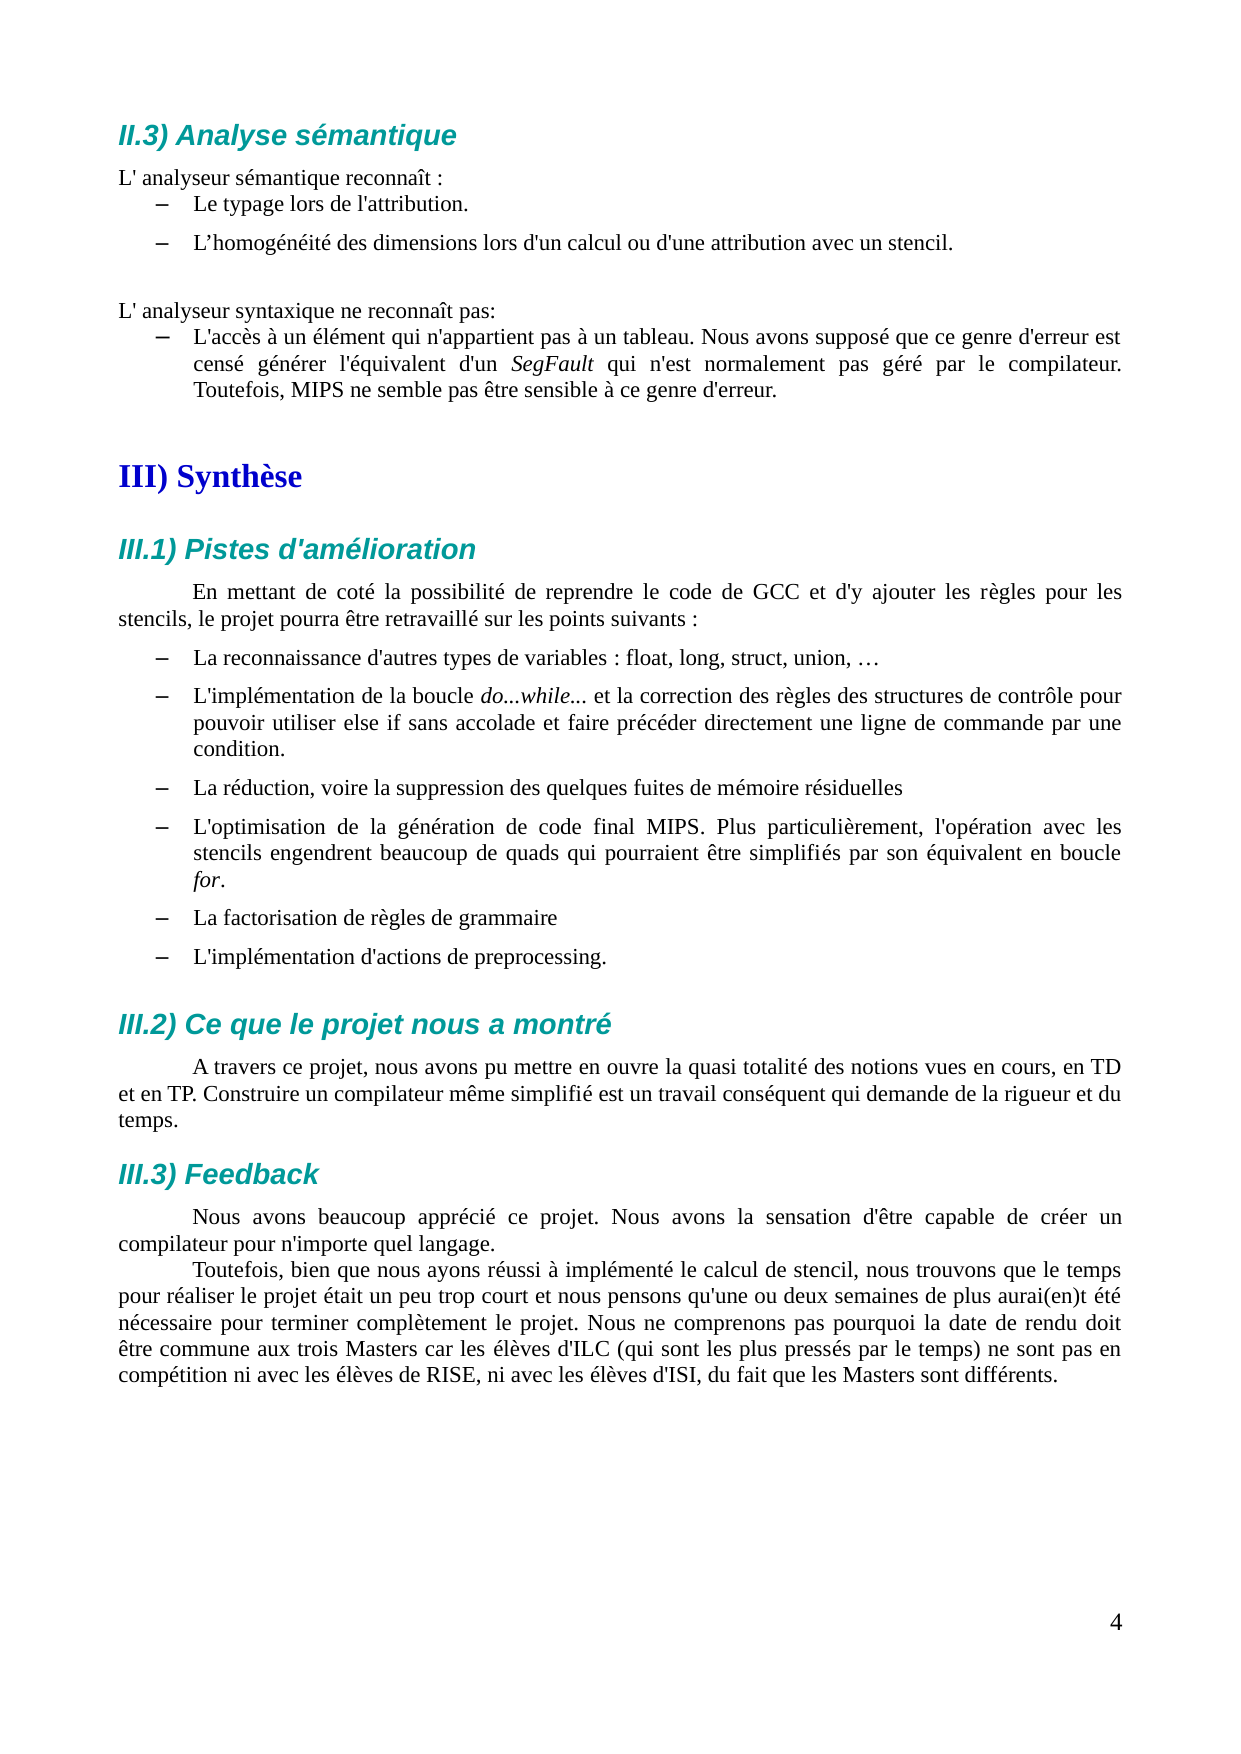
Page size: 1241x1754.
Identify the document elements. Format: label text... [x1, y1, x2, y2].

text L' analyseur sémantique reconnaît : [118, 164, 1122, 191]
subtitle II.3) Analyse sémantique [118, 118, 1122, 152]
list L'implémentation de la boucle do...while... et la correction des règles des structures de contrôle pour pouvoir utiliser else if sans accolade et faire précéder directement une ligne de commande par une condition. [156, 682, 1122, 762]
text Nous avons beaucoup apprécié ce projet. Nous avons la sensation d'être capable de créer un compilateur pour n'importe quel langage. [118, 1203, 1122, 1256]
text A travers ce projet, nous avons pu mettre en ouvre la quasi totalité des notions vues en cours, en TD et en TP. Construire un compilateur même simplifié est un travail conséquent qui demande de la rigueur et du temps. [118, 1053, 1122, 1132]
subtitle III) Synthèse [118, 457, 1122, 495]
list La reconnaissance d'autres types de variables : float, long, struct, union, … [156, 644, 1122, 670]
subtitle III.2) Ce que le projet nous a montré [118, 1007, 1122, 1041]
list La réduction, voire la suppression des quelques fuites de mémoire résiduelles [156, 774, 1122, 800]
list Le typage lors de l'attribution. [156, 191, 1122, 217]
text L' analyseur syntaxique ne reconnaît pas: [118, 297, 1122, 323]
subtitle III.1) Pistes d'amélioration [118, 532, 1122, 566]
list L'implémentation d'actions de preprocessing. [156, 943, 1122, 970]
text Toutefois, bien que nous ayons réussi à implémenté le calcul de stencil, nous trouvons que le temps pour réaliser le projet était un peu trop court et nous pensons qu'une ou deux semaines de plus aurai(en)t été nécessaire pour terminer complètement le projet. Nous ne comprenons pas pourquoi la date de rendu doit être commune aux trois Masters car les élèves d'ILC (qui sont les plus pressés par le temps) ne sont pas en compétition ni avec les élèves de RISE, ni avec les élèves d'ISI, du fait que les Masters sont différents. [118, 1256, 1122, 1388]
list La factorisation de règles de grammaire [156, 904, 1122, 931]
list L'accès à un élément qui n'appartient pas à un tableau. Nous avons supposé que ce genre d'erreur est censé générer l'équivalent d'un SegFault qui n'est normalement pas géré par le compilateur. Toutefois, MIPS ne semble pas être sensible à ce genre d'erreur. [156, 323, 1122, 403]
text En mettant de coté la possibilité de reprendre le code de GCC et d'y ajouter les règles pour les stencils, le projet pourra être retravaillé sur les points suivants : [118, 578, 1122, 631]
list L’homogénéité des dimensions lors d'un calcul ou d'une attribution avec un stencil. [156, 229, 1122, 256]
subtitle III.3) Feedback [118, 1157, 1122, 1191]
list L'optimisation de la génération de code final MIPS. Plus particulièrement, l'opération avec les stencils engendrent beaucoup de quads qui pourraient être simplifiés par son équivalent en boucle for. [156, 813, 1122, 892]
